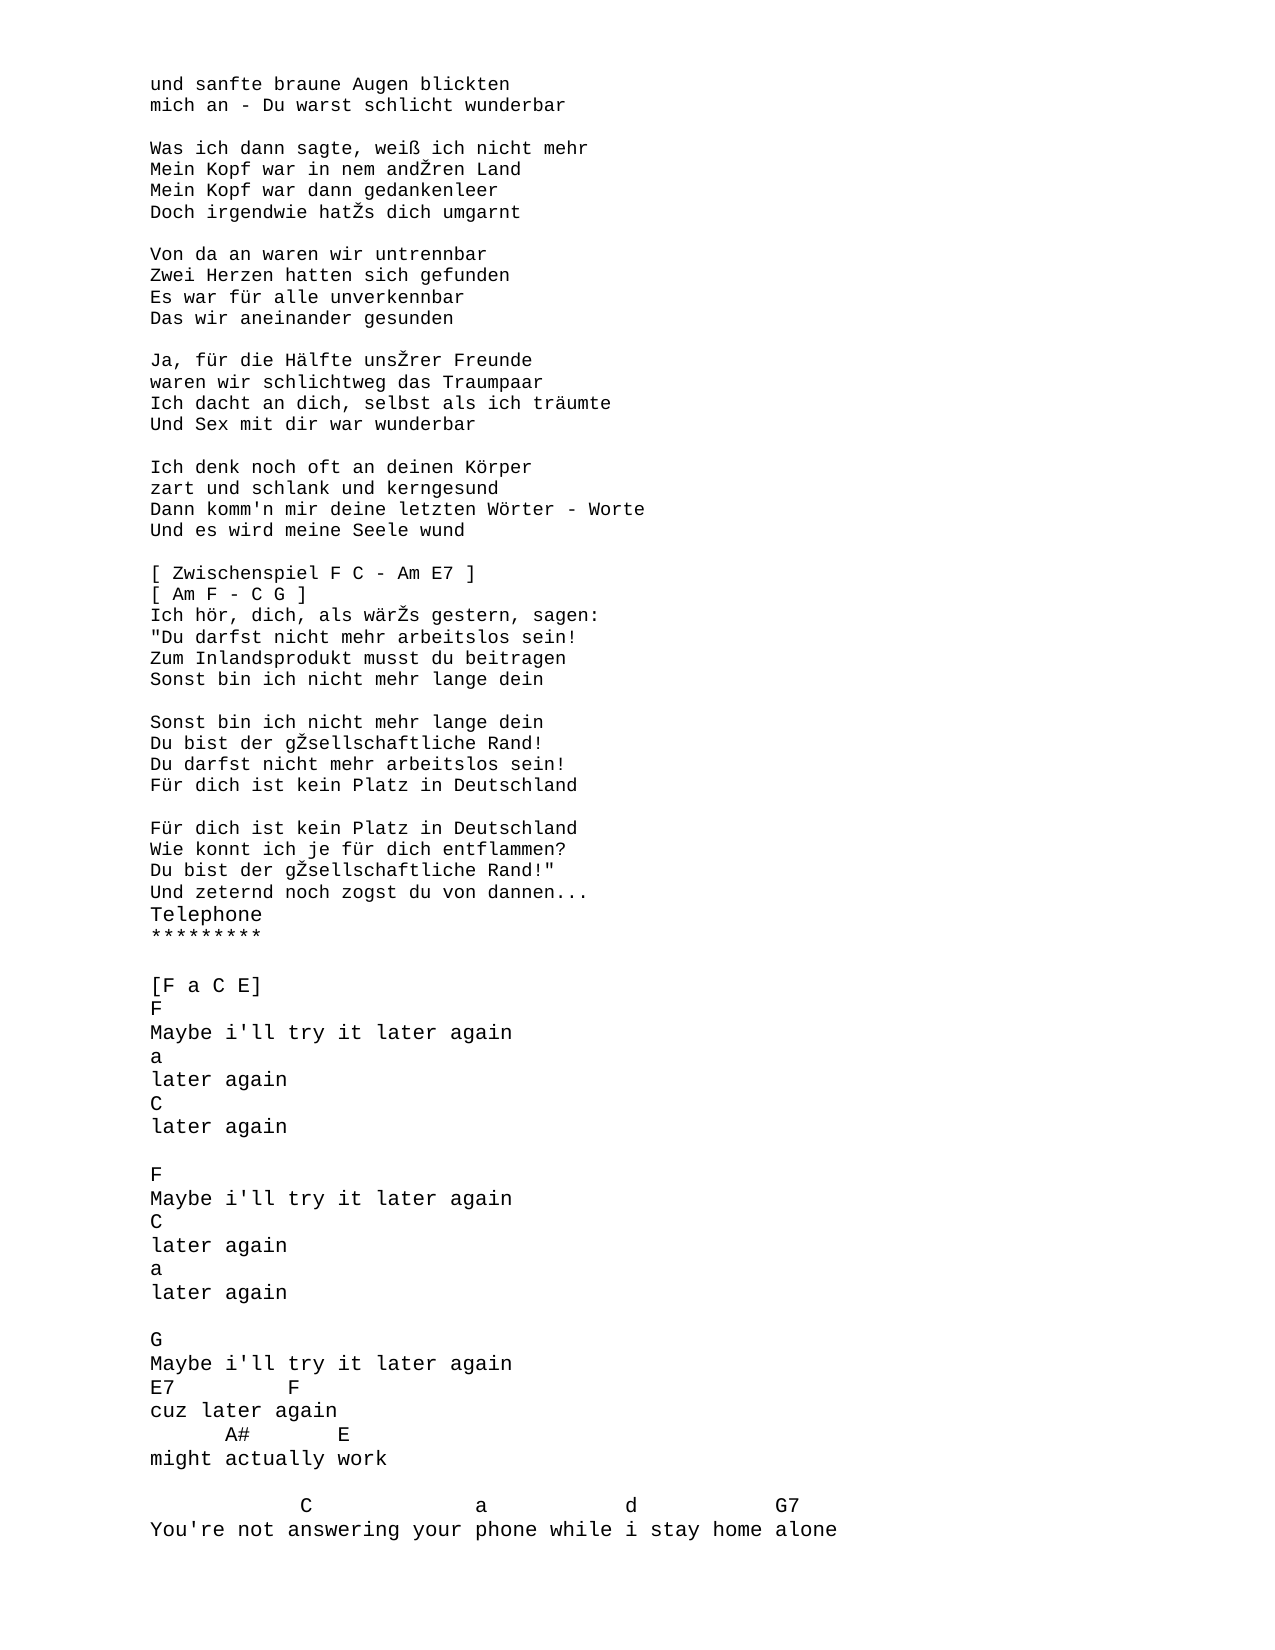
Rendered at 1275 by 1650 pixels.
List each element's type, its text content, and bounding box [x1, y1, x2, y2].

text Telephone [150, 904, 1125, 927]
text A# E [150, 1424, 1125, 1448]
text Zum Inlandsprodukt musst du beitragen [150, 649, 1125, 670]
text Du bist der gŽsellschaftliche Rand!" [150, 861, 1125, 882]
text later again [150, 1235, 1125, 1258]
text Von da an waren wir untrennbar [150, 245, 1125, 266]
text Das wir aneinander gesunden [150, 309, 1125, 330]
text Zwei Herzen hatten sich gefunden [150, 266, 1125, 287]
text Für dich ist kein Platz in Deutschland [150, 819, 1125, 840]
text Für dich ist kein Platz in Deutschland [150, 776, 1125, 797]
text Was ich dann sagte, weiß ich nicht mehr [150, 139, 1125, 160]
text Und Sex mit dir war wunderbar [150, 415, 1125, 436]
text Mein Kopf war dann gedankenleer [150, 181, 1125, 202]
text Und es wird meine Seele wund [150, 521, 1125, 542]
text Dann komm'n mir deine letzten Wörter - Worte [150, 500, 1125, 521]
text Ich hör, dich, als wärŽs gestern, sagen: [150, 606, 1125, 627]
text later again [150, 1282, 1125, 1306]
text Ja, für die Hälfte unsŽrer Freunde [150, 351, 1125, 372]
text Wie konnt ich je für dich entflammen? [150, 840, 1125, 861]
text [ Am F - C G ] [150, 585, 1125, 606]
text Maybe i'll try it later again [150, 1353, 1125, 1377]
text Sonst bin ich nicht mehr lange dein [150, 670, 1125, 691]
text a [150, 1258, 1125, 1282]
text C [150, 1093, 1125, 1117]
text zart und schlank und kerngesund [150, 479, 1125, 500]
text Ich denk noch oft an deinen Körper [150, 457, 1125, 479]
text Mein Kopf war in nem andŽren Land [150, 160, 1125, 181]
text Maybe i'll try it later again [150, 1187, 1125, 1211]
text [ Zwischenspiel F C - Am E7 ] [150, 564, 1125, 585]
text Maybe i'll try it later again [150, 1022, 1125, 1046]
text F [150, 998, 1125, 1022]
text [F a C E] [150, 975, 1125, 998]
text mich an - Du warst schlicht wunderbar [150, 96, 1125, 117]
text Du bist der gŽsellschaftliche Rand! [150, 734, 1125, 755]
text Doch irgendwie hatŽs dich umgarnt [150, 202, 1125, 224]
text a [150, 1046, 1125, 1069]
text "Du darfst nicht mehr arbeitslos sein! [150, 627, 1125, 649]
text ********* [150, 927, 1125, 951]
text F [150, 1164, 1125, 1187]
text Es war für alle unverkennbar [150, 287, 1125, 309]
text E7 F [150, 1377, 1125, 1400]
text Und zeternd noch zogst du von dannen... [150, 882, 1125, 904]
text cuz later again [150, 1400, 1125, 1424]
text C [150, 1211, 1125, 1235]
text und sanfte braune Augen blickten [150, 75, 1125, 96]
text later again [150, 1069, 1125, 1093]
text later again [150, 1117, 1125, 1140]
text might actually work [150, 1448, 1125, 1471]
text Sonst bin ich nicht mehr lange dein [150, 712, 1125, 734]
text Du darfst nicht mehr arbeitslos sein! [150, 755, 1125, 776]
text waren wir schlichtweg das Traumpaar [150, 372, 1125, 394]
text C a d G7 [150, 1495, 1125, 1518]
text G [150, 1329, 1125, 1353]
text Ich dacht an dich, selbst als ich träumte [150, 394, 1125, 415]
text You're not answering your phone while i stay home alone [150, 1518, 1125, 1542]
